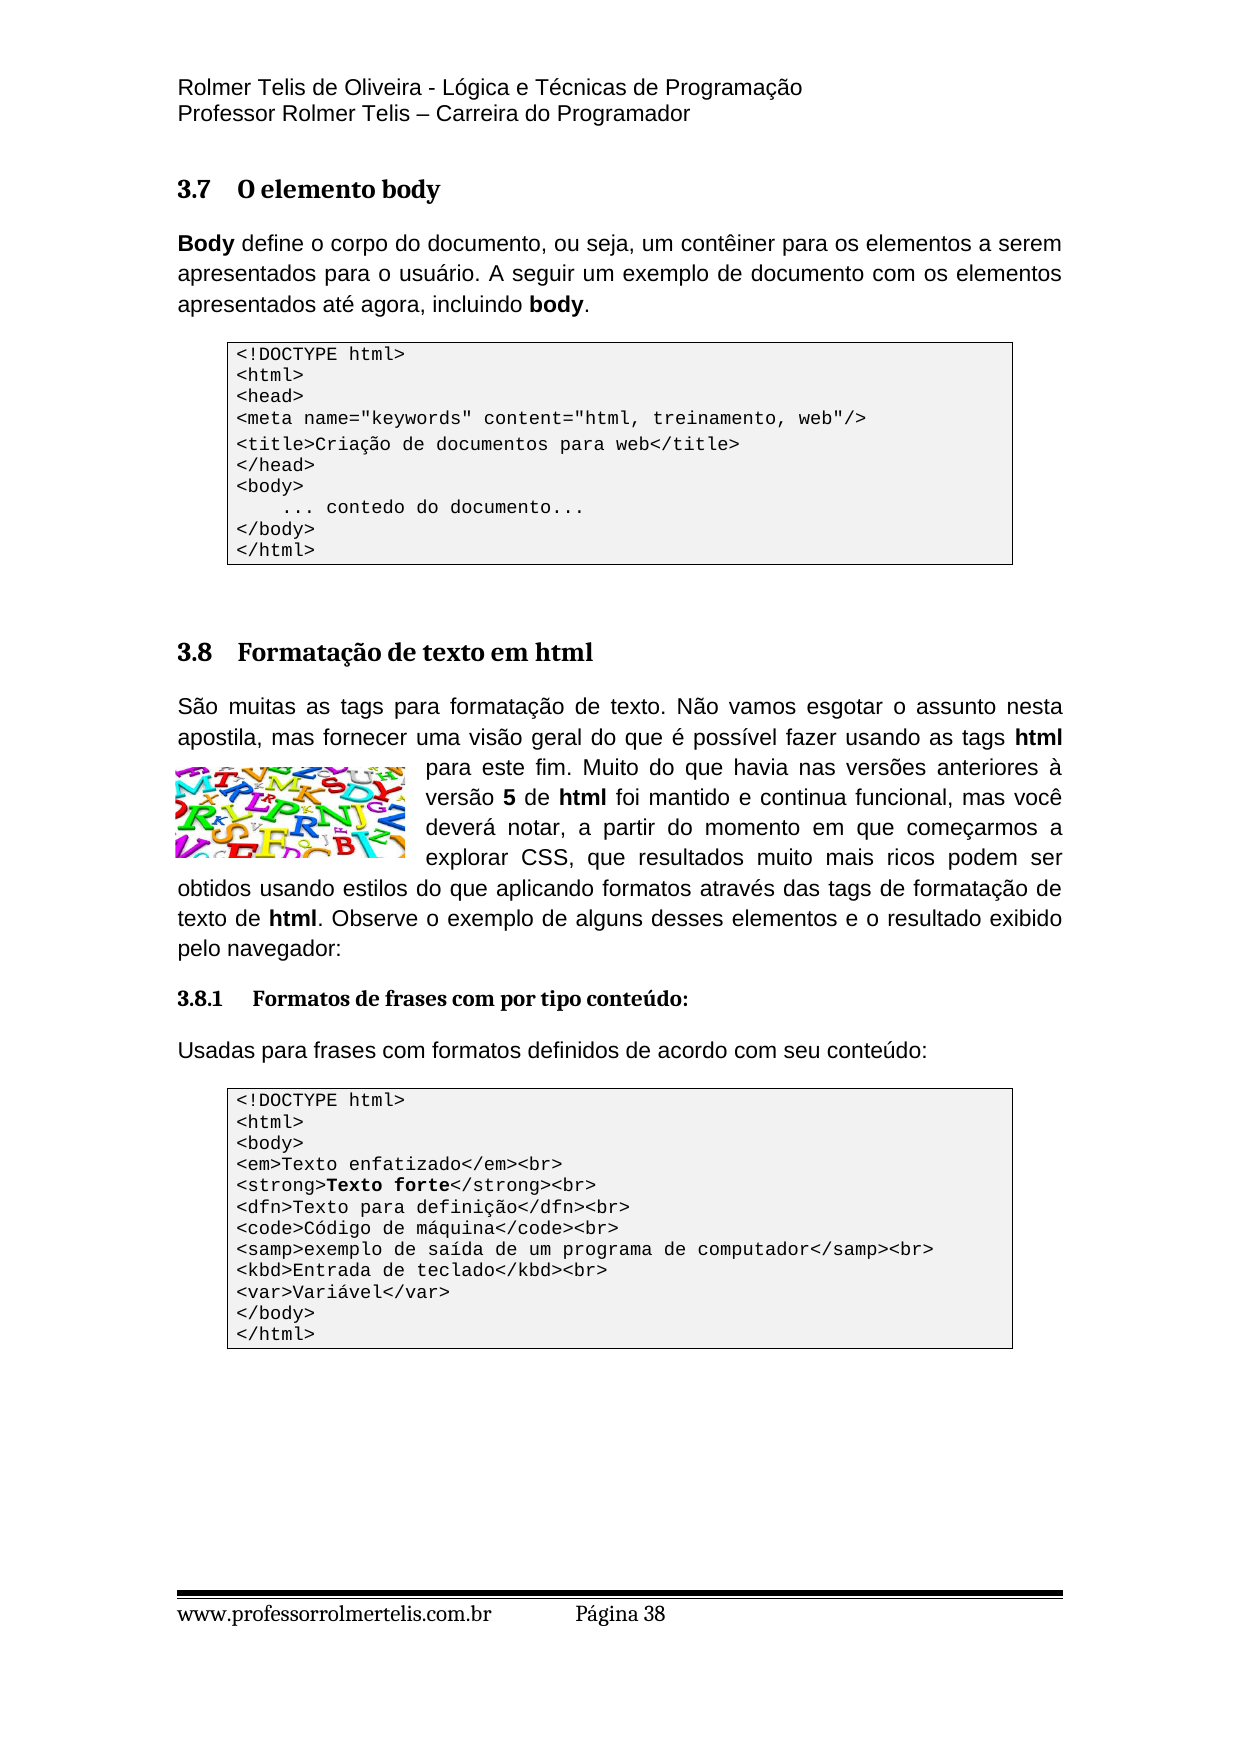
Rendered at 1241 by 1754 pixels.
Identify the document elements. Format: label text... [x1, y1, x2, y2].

text ... contedo do documento... [228, 495, 1012, 516]
text </body> [228, 516, 1012, 537]
text <!DOCTYPE html> [228, 1089, 1012, 1109]
text </html> [228, 1322, 1012, 1348]
text </head> [228, 452, 1012, 474]
text <meta name="keywords" content="html, treinamento, web"/> [228, 405, 1012, 427]
text <html> [228, 1109, 1012, 1131]
text São muitas as tags para formatação de texto. Não vamos esgotar o assunto nesta apostila, mas fornecer uma visão geral do que é possível fazer usando as tags html para este fim. Muito do que havia nas versões anteriores à versão 5 de html foi mantido e continua funcional, mas você deverá notar, a partir do momento em que começarmos a explorar CSS, que resultados muito mais ricos podem ser obtidos usando estilos do que aplicando formatos através das tags de formatação de texto de html. Observe o exemplo de alguns desses elementos e o resultado exibido pelo navegador: [177, 693, 1063, 961]
text Body define o corpo do documento, ou seja, um contêiner para os elementos a serem apresentados para o usuário. A seguir um exemplo de documento com os elementos apresentados até agora, incluindo body. [177, 230, 1063, 317]
text <head> [228, 384, 1012, 405]
text <title>Criação de documentos para web</title> [228, 427, 1012, 452]
text <samp>exemplo de saída de um programa de computador</samp><br> [228, 1237, 1012, 1258]
subtitle O elemento body [177, 174, 1063, 205]
text <var>Variável</var> [228, 1279, 1012, 1301]
text <body> [228, 474, 1012, 495]
subtitle Formatos de frases com por tipo conteúdo: [177, 986, 1063, 1012]
text <html> [228, 363, 1012, 384]
text <em>Texto enfatizado</em><br> [228, 1152, 1012, 1173]
text <dfn>Texto para definição</dfn><br> [228, 1194, 1012, 1216]
text <!DOCTYPE html> [228, 343, 1012, 363]
text <kbd>Entrada de teclado</kbd><br> [228, 1258, 1012, 1279]
picture [175, 767, 406, 858]
text </html> [228, 537, 1012, 564]
subtitle Formatação de texto em html [177, 637, 1063, 668]
text <code>Código de máquina</code><br> [228, 1216, 1012, 1237]
text <body> [228, 1131, 1012, 1152]
text </body> [228, 1301, 1012, 1322]
text <strong>Texto forte</strong><br> [228, 1173, 1012, 1194]
text Usadas para frases com formatos definidos de acordo com seu conteúdo: [177, 1037, 1063, 1063]
